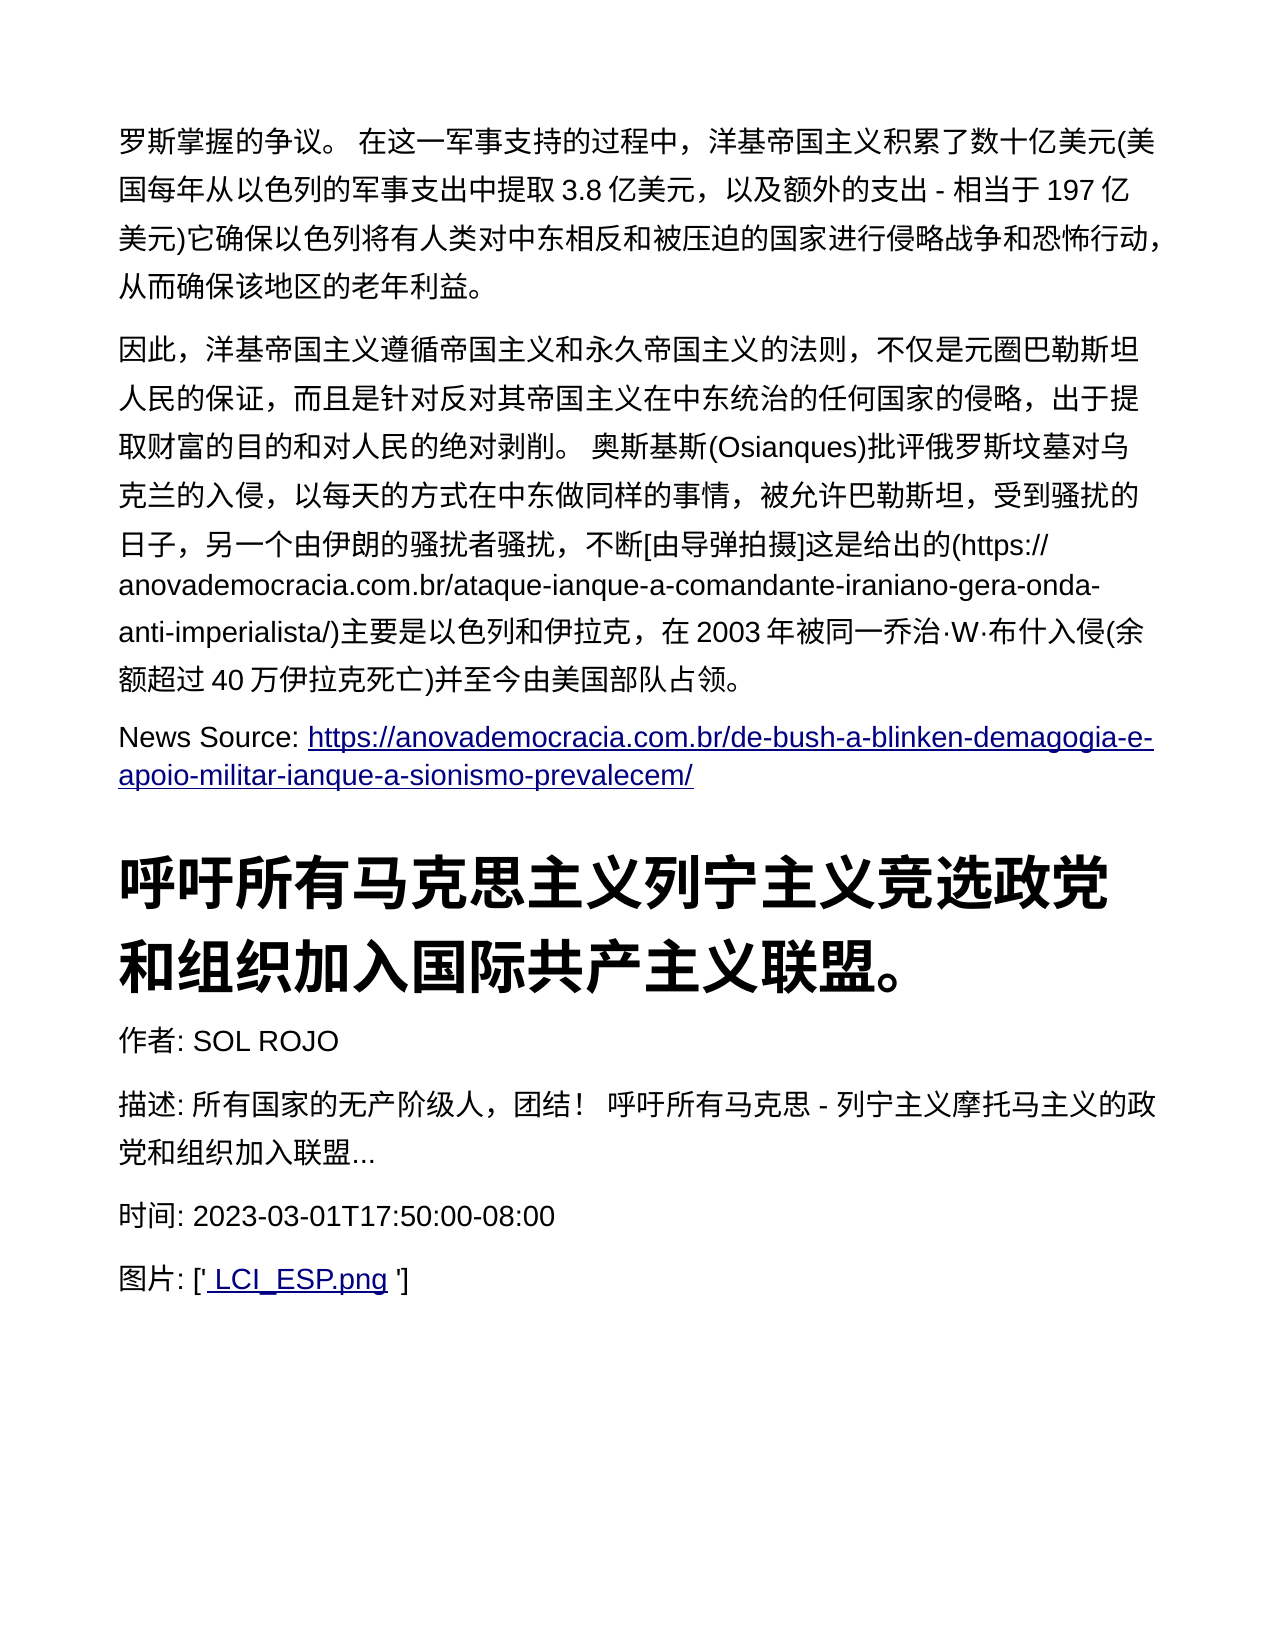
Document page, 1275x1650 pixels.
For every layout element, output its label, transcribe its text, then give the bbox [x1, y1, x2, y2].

text 因此，洋基帝国主义遵循帝国主义和永久帝国主义的法则，不仅是元圈巴勒斯坦人民的保证，而且是针对反对其帝国主义在中东统治的任何国家的侵略，出于提取财富的目的和对人民的绝对剥削。 奥斯基斯(Osianques)批评俄罗斯坟墓对乌克兰的入侵，以每天的方式在中东做同样的事情，被允许巴勒斯坦，受到骚扰的日子，另一个由伊朗的骚扰者骚扰，不断[由导弹拍摄]这是给出的(https://anovademocracia.com.br/ataque-ianque-a-comandante-iraniano-gera-onda-anti-imperialista/)主要是以色列和伊拉克，在2003年被同一乔治·W·布什入侵(余额超过40万伊拉克死亡)并至今由美国部队占领。 [118, 327, 1157, 699]
text 这就是洋基帝国主义的策略。 在外部平面上，它保持了煽动的面孔：它说明希望看到冲突的解决方案，并说它支持两国的利益，只要在巴勒斯坦的全部提交之前。(您服务的有机体，具有独特的霸权超级能力条件)赞成平均门的和平。 在内部，它继续在军事上支持德斯雷尔的状态作为中东的矛头，并利用它在该地区针对俄罗斯掌握的争议。 在这一军事支持的过程中，洋基帝国主义积累了数十亿美元(美国每年从以色列的军事支出中提取3.8亿美元，以及额外的支出 - 相当于197亿美元)它确保以色列将有人类对中东相反和被压迫的国家进行侵略战争和恐怖行动，从而确保该地区的老年利益。 [118, 118, 1157, 306]
text 描述: 所有国家的无产阶级人，团结！ 呼吁所有马克思 - 列宁主义摩托马主义的政党和组织加入联盟... [118, 1081, 1157, 1172]
text 作者: SOL ROJO [118, 1018, 1157, 1060]
text 时间: 2023-03-01T17:50:00-08:00 [118, 1193, 1157, 1235]
subtitle 呼吁所有马克思主义列宁主义竞选政党和组织加入国际共产主义联盟。 [118, 836, 1157, 1005]
text 图片: [' LCI_ESP.png '] [118, 1256, 1157, 1298]
text News Source: https://anovademocracia.com.br/de-bush-a-blinken-demagogia-e-apoio-militar-ianque-a-sionismo-prevalecem/ [118, 720, 1157, 792]
